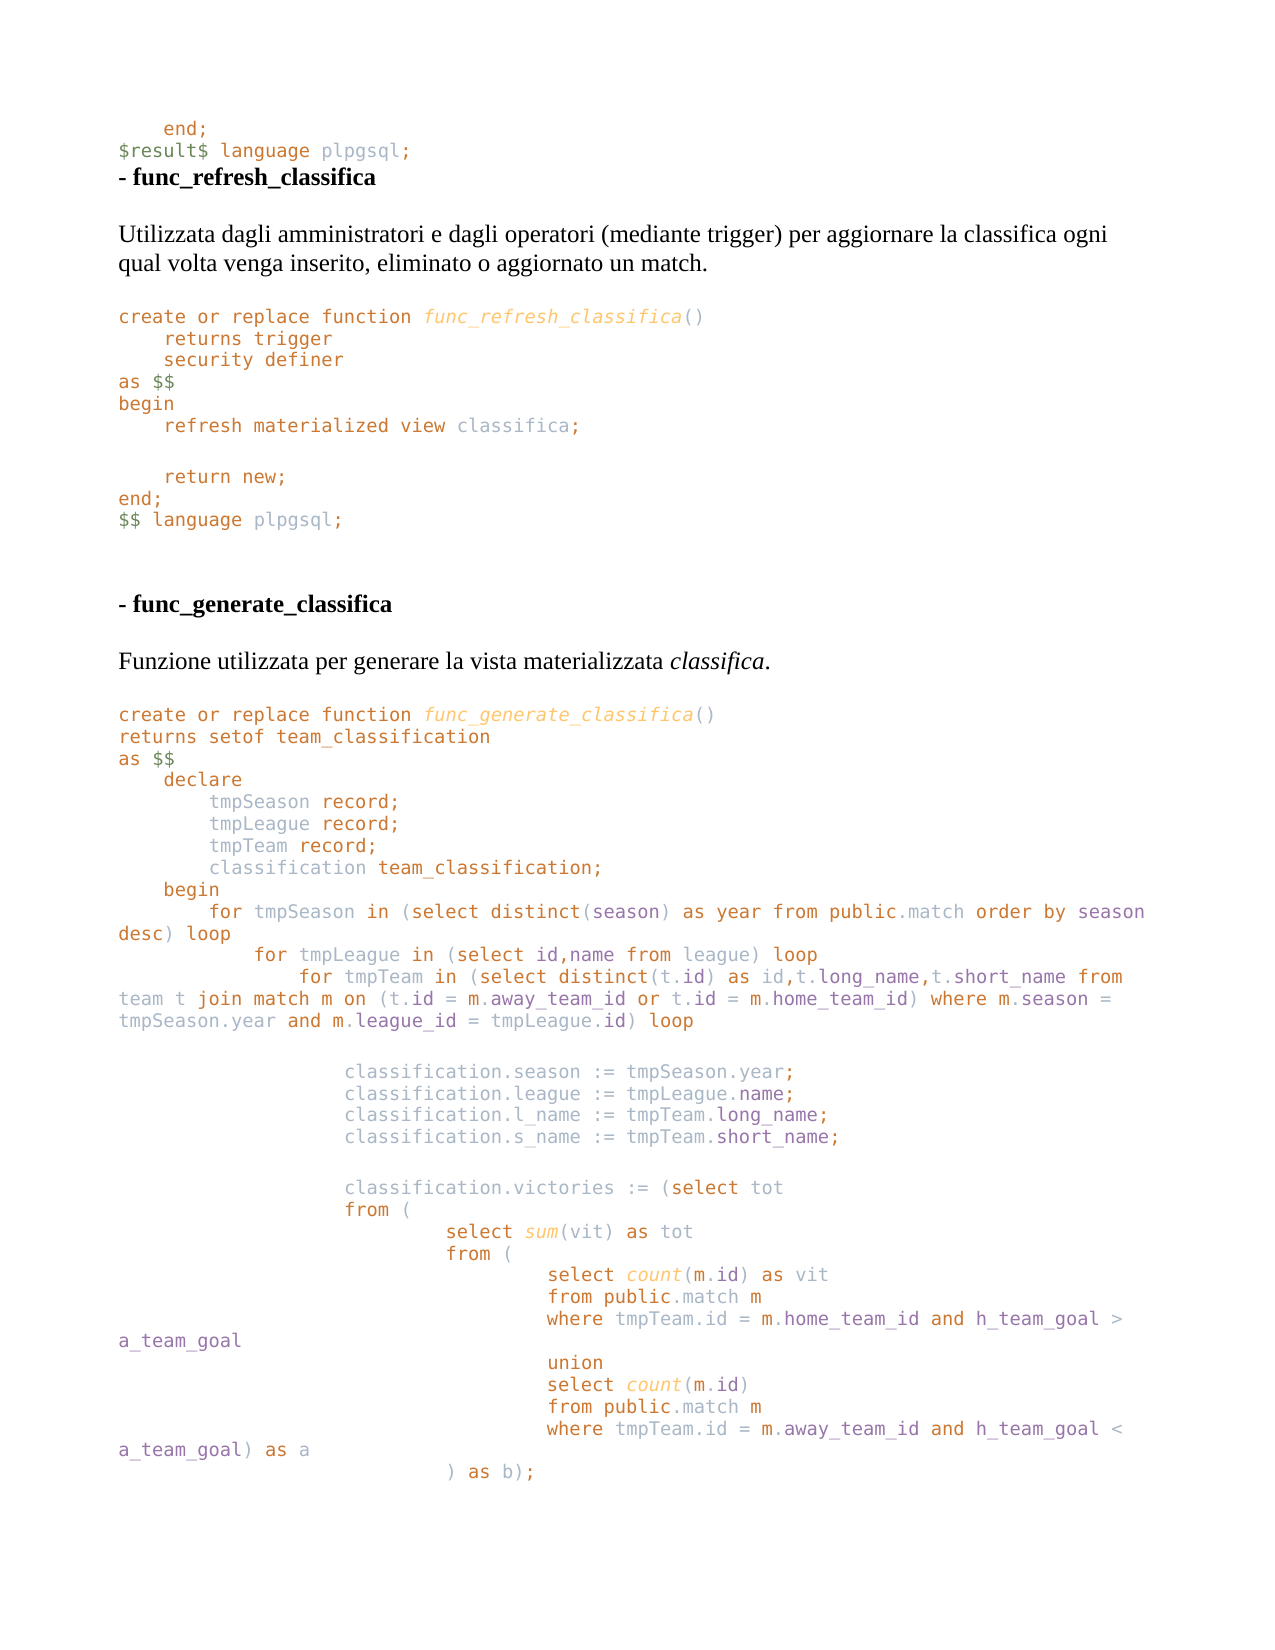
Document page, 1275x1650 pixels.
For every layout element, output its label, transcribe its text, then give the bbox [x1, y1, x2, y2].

text Utilizzata dagli amministratori e dagli operatori (mediante trigger) per aggiornare la classifica ogni qual volta venga inserito, eliminato o aggiornato un match. [118, 219, 1157, 277]
text end; $result$ language plpgsql; [118, 118, 1157, 162]
text - func_generate_classifica [118, 589, 1157, 617]
text create or replace function func_refresh_classifica() returns trigger security definer as $$ begin refresh materialized view classifica; return new; end; $$ language plpgsql; [118, 306, 1157, 531]
text - func_refresh_classifica [118, 162, 1157, 191]
text Funzione utilizzata per generare la vista materializzata classifica. [118, 646, 1157, 675]
text create or replace function func_generate_classifica() returns setof team_classification as $$ declare tmpSeason record; tmpLeague record; tmpTeam record; classification team_classification; begin for tmpSeason in (select distinct(season) as year from public.match order by season desc) loop for tmpLeague in (select id,name from league) loop for tmpTeam in (select distinct(t.id) as id,t.long_name,t.short_name from team t join match m on (t.id = m.away_team_id or t.id = m.home_team_id) where m.season = tmpSeason.year and m.league_id = tmpLeague.id) loop classification.season := tmpSeason.year; classification.league := tmpLeague.name; classification.l_name := tmpTeam.long_name; classification.s_name := tmpTeam.short_name; classification.victories := (select tot from ( select sum(vit) as tot from ( select count(m.id) as vit from public.match m where tmpTeam.id = m.home_team_id and h_team_goal > a_team_goal union select count(m.id) from public.match m where tmpTeam.id = m.away_team_id and h_team_goal < a_team_goal) as a ) as b); [118, 704, 1157, 1483]
